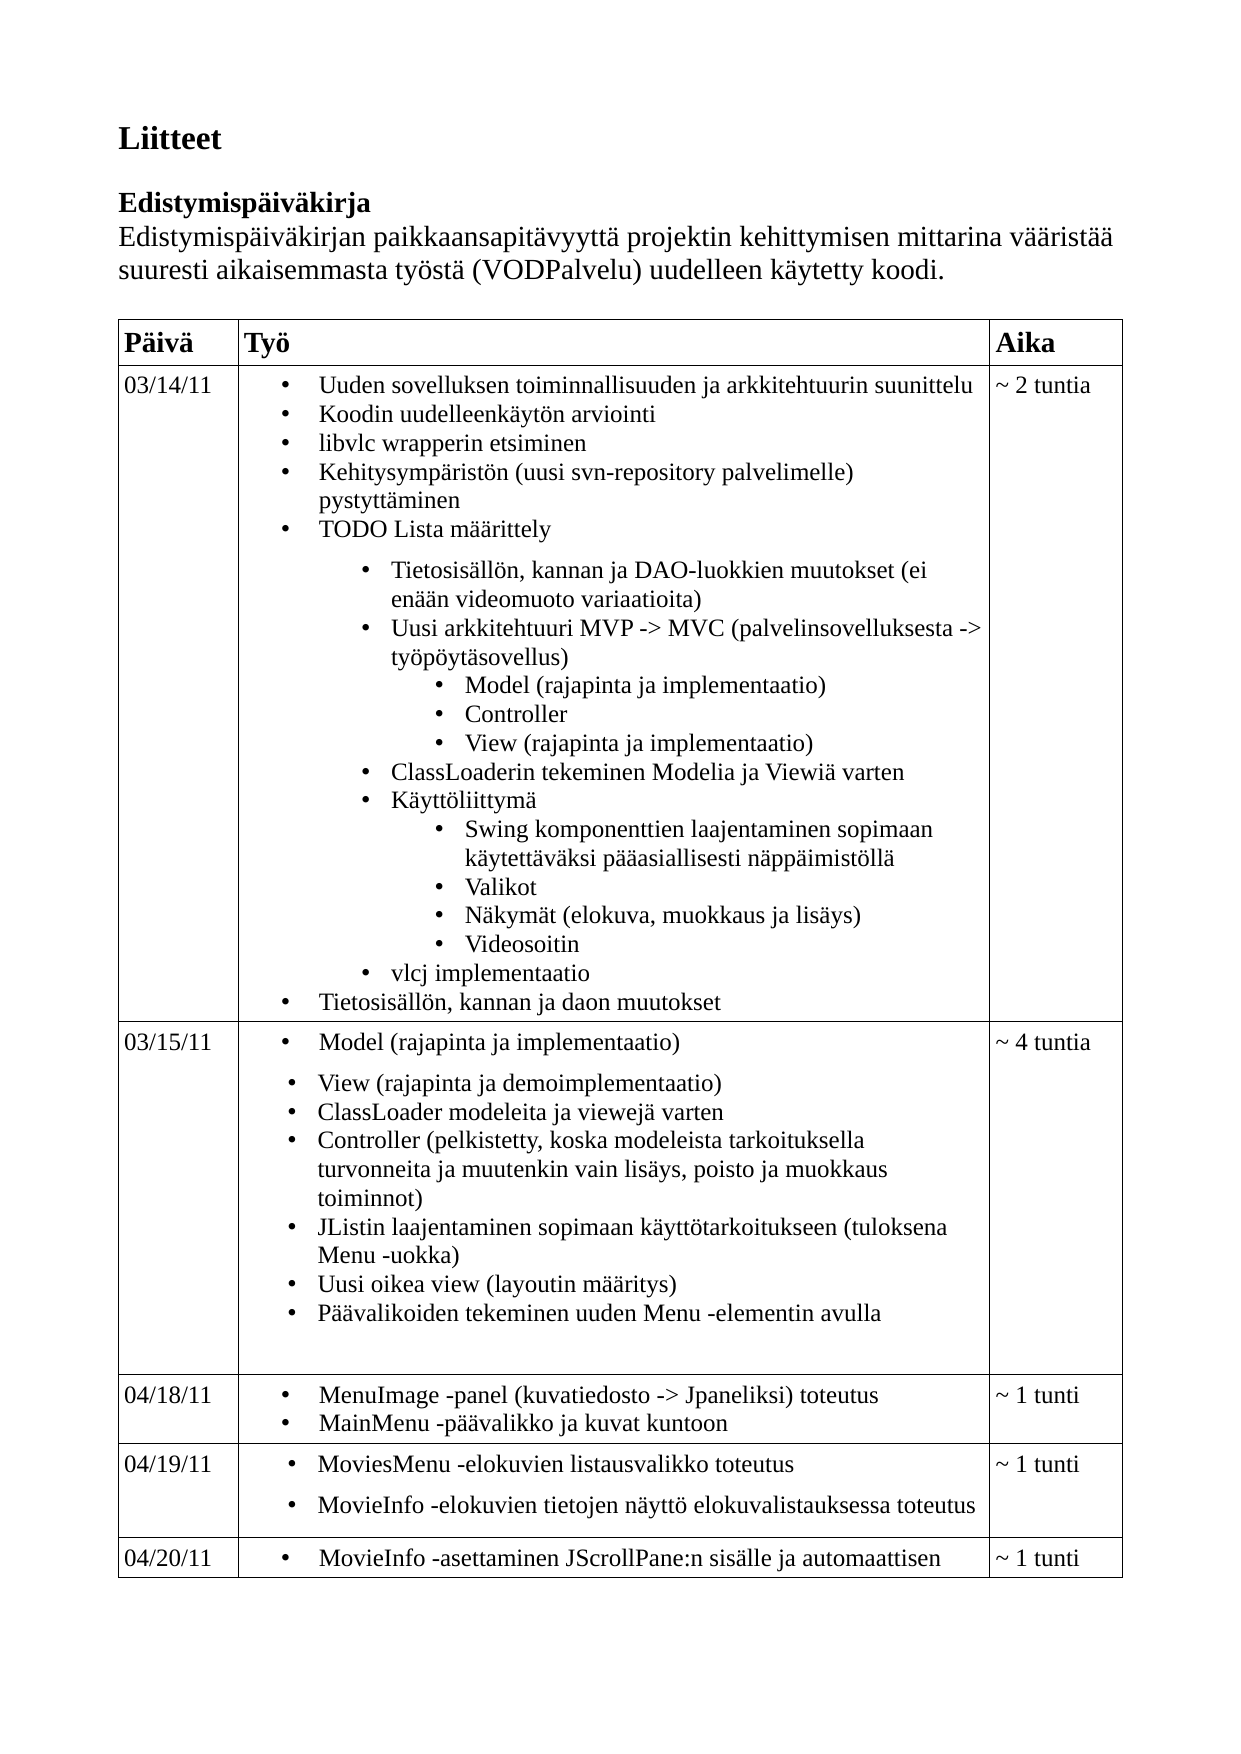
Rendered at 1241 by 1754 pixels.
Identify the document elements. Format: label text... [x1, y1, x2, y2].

table_cell 15.03.11 [119, 1022, 238, 1374]
text Liitteet [118, 118, 1122, 156]
text Edistymispäiväkirjan paikkaansapitävyyttä projektin kehittymisen mittarina vääristää suuresti aikaisemmasta työstä (VODPalvelu) uudelleen käytetty koodi. [118, 219, 1122, 286]
table_cell MovieInfo -asettaminen JScrollPane:n sisälle ja automaattisen [239, 1538, 989, 1577]
table_cell 20.04.11 [119, 1538, 238, 1577]
table_cell Model (rajapinta ja implementaatio) View (rajapinta ja demoimplementaatio) ClassLoader modeleita ja viewejä varten Controller (pelkistetty, koska modeleista tarkoituksella turvonneita ja muutenkin vain lisäys, poisto ja muokkaus toiminnot) JListin laajentaminen sopimaan käyttötarkoitukseen (tuloksena Menu -uokka) Uusi oikea view (layoutin määritys) Päävalikoiden tekeminen uuden Menu -elementin avulla [239, 1022, 989, 1374]
table_cell Uuden sovelluksen toiminnallisuuden ja arkkitehtuurin suunittelu Koodin uudelleenkäytön arviointi libvlc wrapperin etsiminen Kehitysympäristön (uusi svn-repository palvelimelle) pystyttäminen TODO Lista määrittely Tietosisällön, kannan ja DAO-luokkien muutokset (ei enään videomuoto variaatioita) Uusi arkkitehtuuri MVP -> MVC (palvelinsovelluksesta -> työpöytäsovellus) Model (rajapinta ja implementaatio) Controller View (rajapinta ja implementaatio) ClassLoaderin tekeminen Modelia ja Viewiä varten Käyttöliittymä Swing komponenttien laajentaminen sopimaan käytettäväksi pääasiallisesti näppäimistöllä Valikot Näkymät (elokuva, muokkaus ja lisäys) Videosoitin vlcj implementaatio Tietosisällön, kannan ja daon muutokset [239, 366, 989, 1021]
table_cell ~ 2 tuntia [990, 366, 1122, 1021]
table_cell 19.04.11 [119, 1444, 238, 1537]
table_cell ~ 1 tunti [990, 1375, 1122, 1443]
table_cell 18.04.11 [119, 1375, 238, 1443]
table_header Työ [239, 320, 989, 364]
table_cell ~ 1 tunti [990, 1538, 1122, 1577]
table_cell MoviesMenu -elokuvien listausvalikko toteutus MovieInfo -elokuvien tietojen näyttö elokuvalistauksessa toteutus [239, 1444, 989, 1537]
table_cell ~ 4 tuntia [990, 1022, 1122, 1374]
table_cell 14.03.11 [119, 366, 238, 1021]
table_cell MenuImage -panel (kuvatiedosto -> Jpaneliksi) toteutus MainMenu -päävalikko ja kuvat kuntoon [239, 1375, 989, 1443]
table_header Aika [990, 320, 1122, 364]
text Edistymispäiväkirja [118, 185, 1122, 219]
table_header Päivä [119, 320, 238, 364]
table_cell ~ 1 tunti [990, 1444, 1122, 1537]
